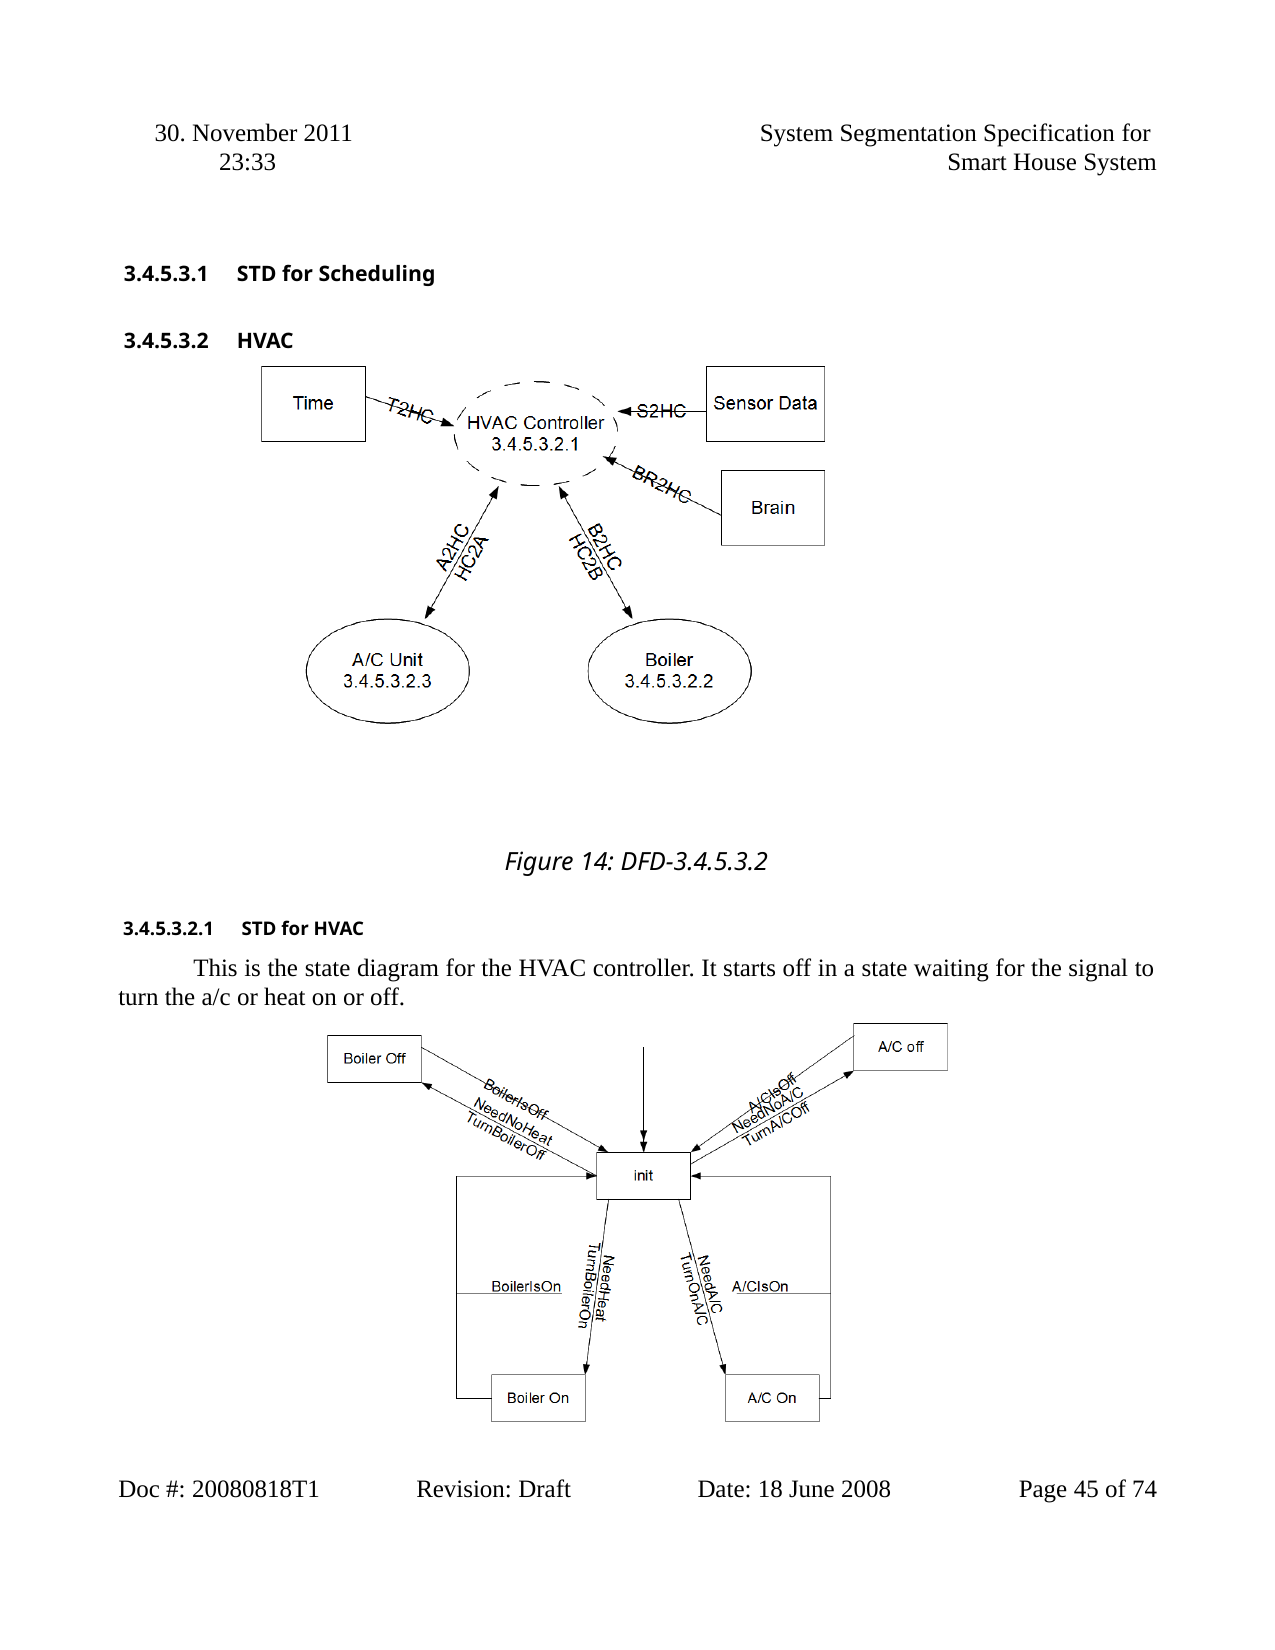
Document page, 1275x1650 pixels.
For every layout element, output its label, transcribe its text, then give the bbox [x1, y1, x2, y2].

subtitle HVAC [118, 325, 1157, 354]
picture [261, 366, 1014, 790]
subtitle STD for Scheduling [118, 259, 1157, 288]
text This is the state diagram for the HVAC controller. It starts off in a state waiting for the signal to turn the a/c or heat on or off. [118, 953, 1157, 1011]
subtitle STD for HVAC [118, 915, 1157, 941]
text Figure 14: DFD-3.4.5.3.2 [118, 844, 1157, 878]
picture [327, 1023, 948, 1422]
